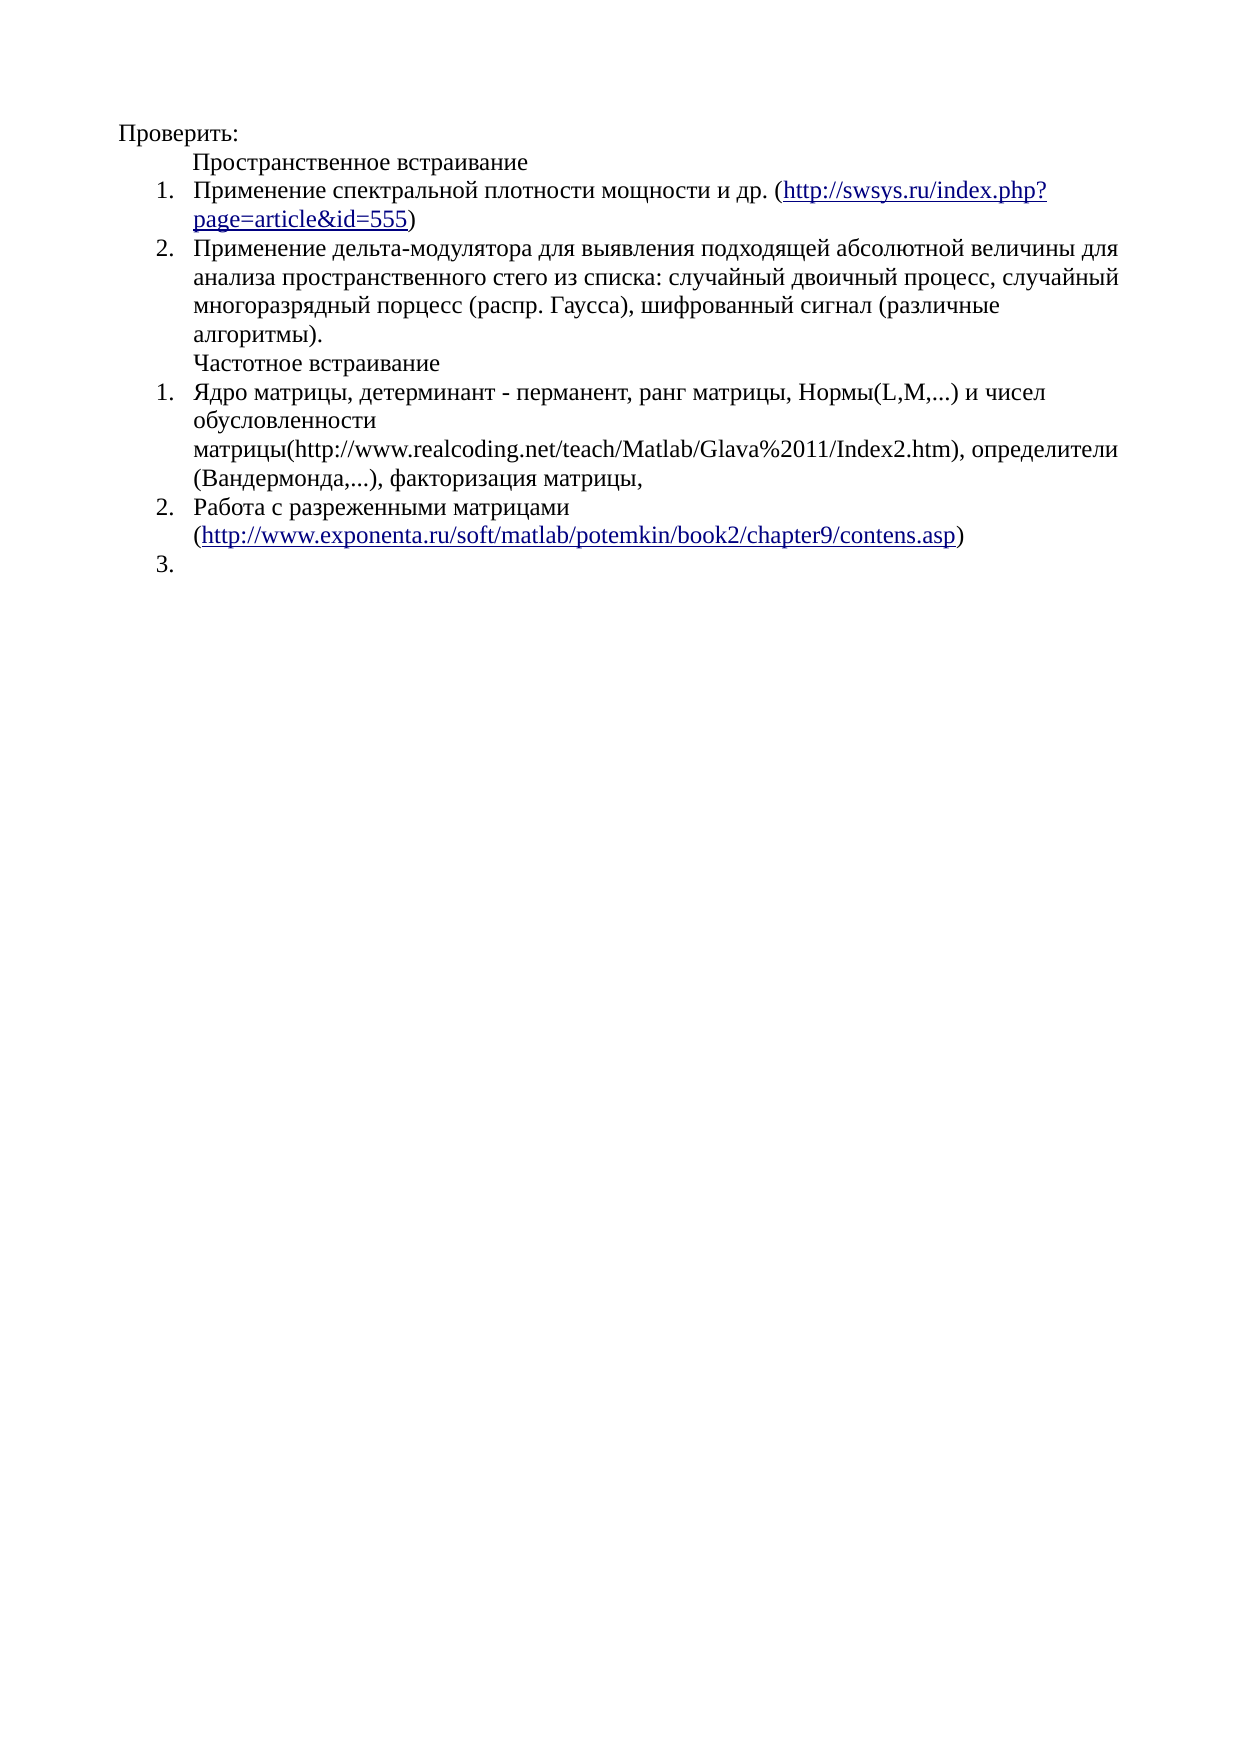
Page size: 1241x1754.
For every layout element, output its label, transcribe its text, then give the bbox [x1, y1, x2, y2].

list Работа с разреженными матрицами (http://www.exponenta.ru/soft/matlab/potemkin/book2/chapter9/contens.asp) [156, 492, 1122, 549]
list Применение дельта-модулятора для выявления подходящей абсолютной величины для анализа пространственного стего из списка: случайный двоичный процесс, случайный многоразрядный порцесс (распр. Гаусса), шифрованный сигнал (различные алгоритмы). [156, 233, 1122, 348]
text Пространственное встраивание [118, 147, 1122, 176]
text Проверить: [118, 118, 1122, 147]
list Ядро матрицы, детерминант - перманент, ранг матрицы, Нормы(L,M,...) и чисел обусловленности матрицы(http://www.realcoding.net/teach/Matlab/Glava%2011/Index2.htm), определители (Вандермонда,...), факторизация матрицы, [156, 377, 1122, 492]
list Применение спектральной плотности мощности и др. (http://swsys.ru/index.php?page=article&id=555) [156, 176, 1122, 233]
list Частотное встраивание [156, 348, 1122, 377]
